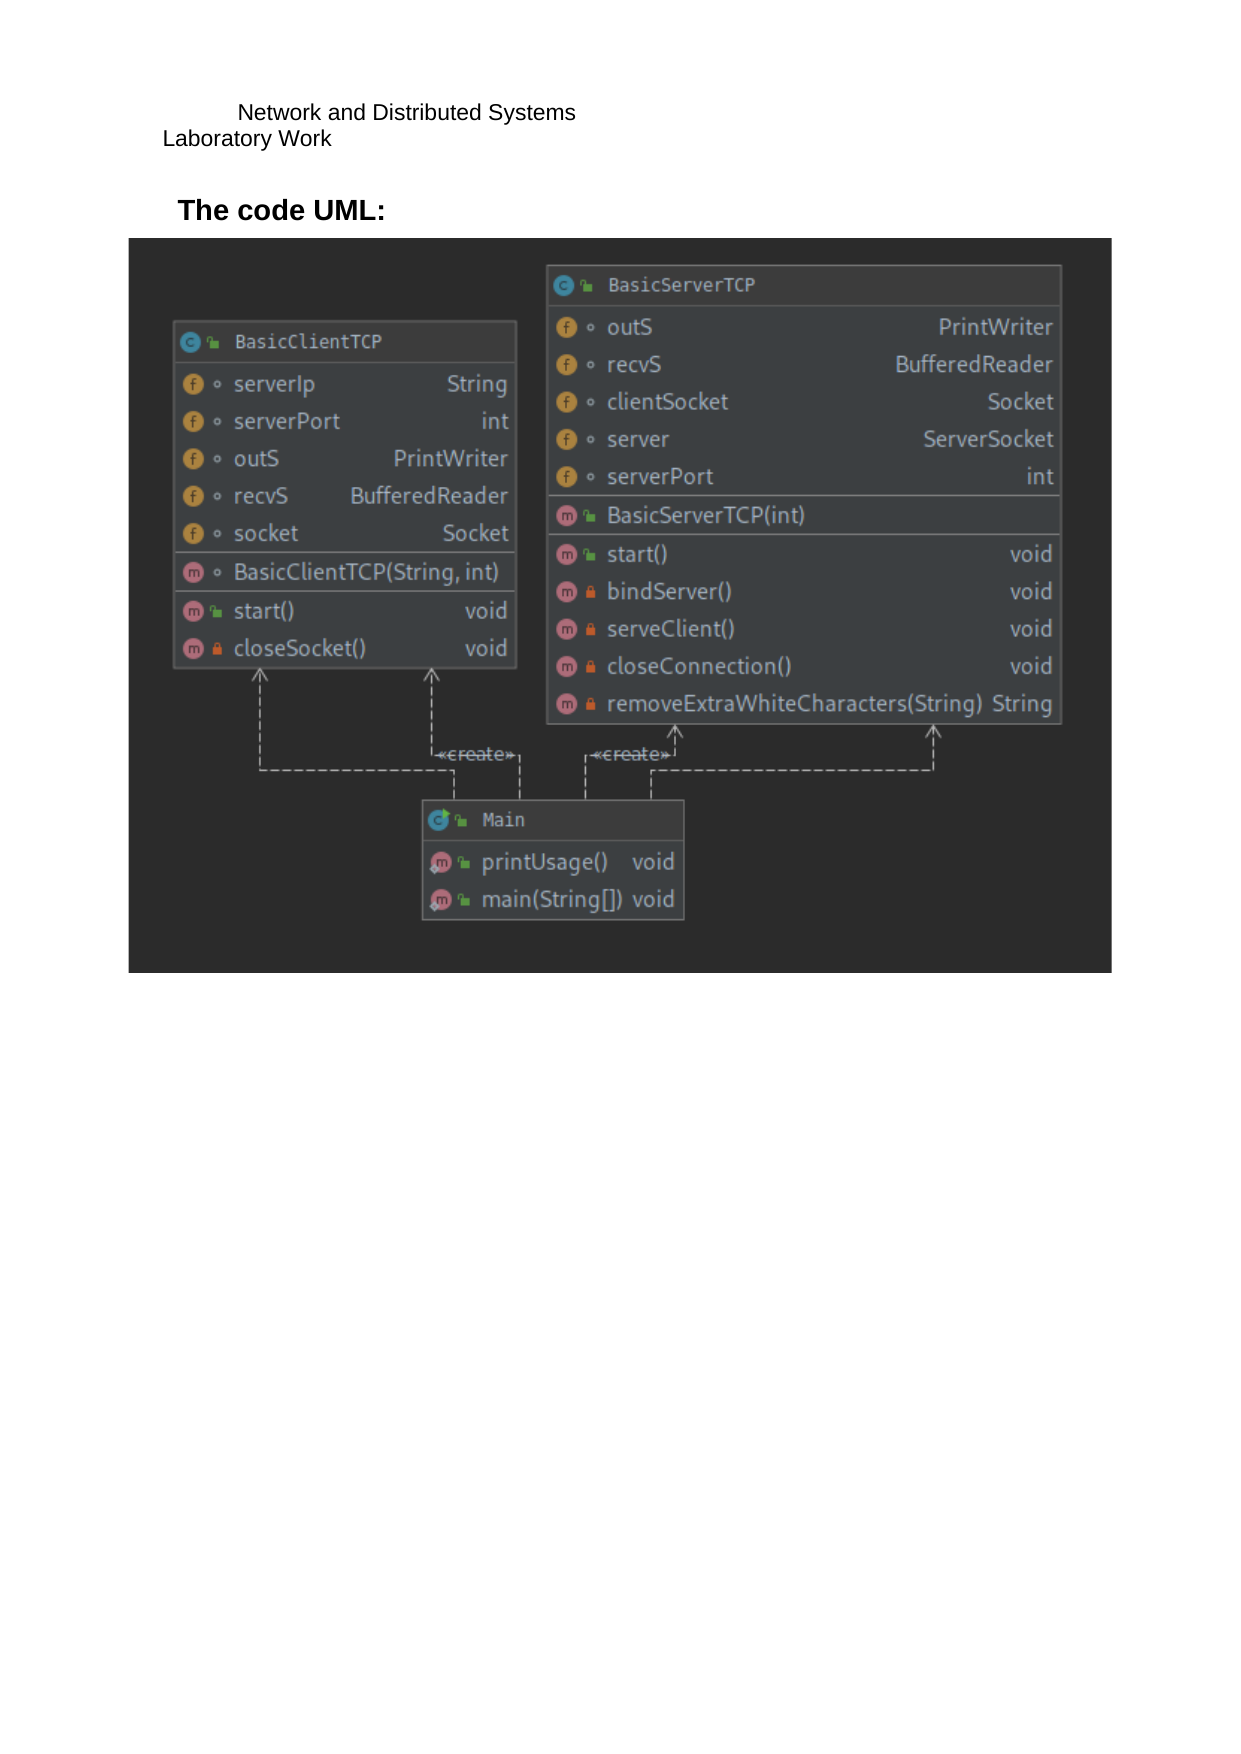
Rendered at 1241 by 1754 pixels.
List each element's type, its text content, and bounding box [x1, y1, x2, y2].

picture [128, 238, 1112, 973]
text The code UML: [177, 193, 1063, 226]
